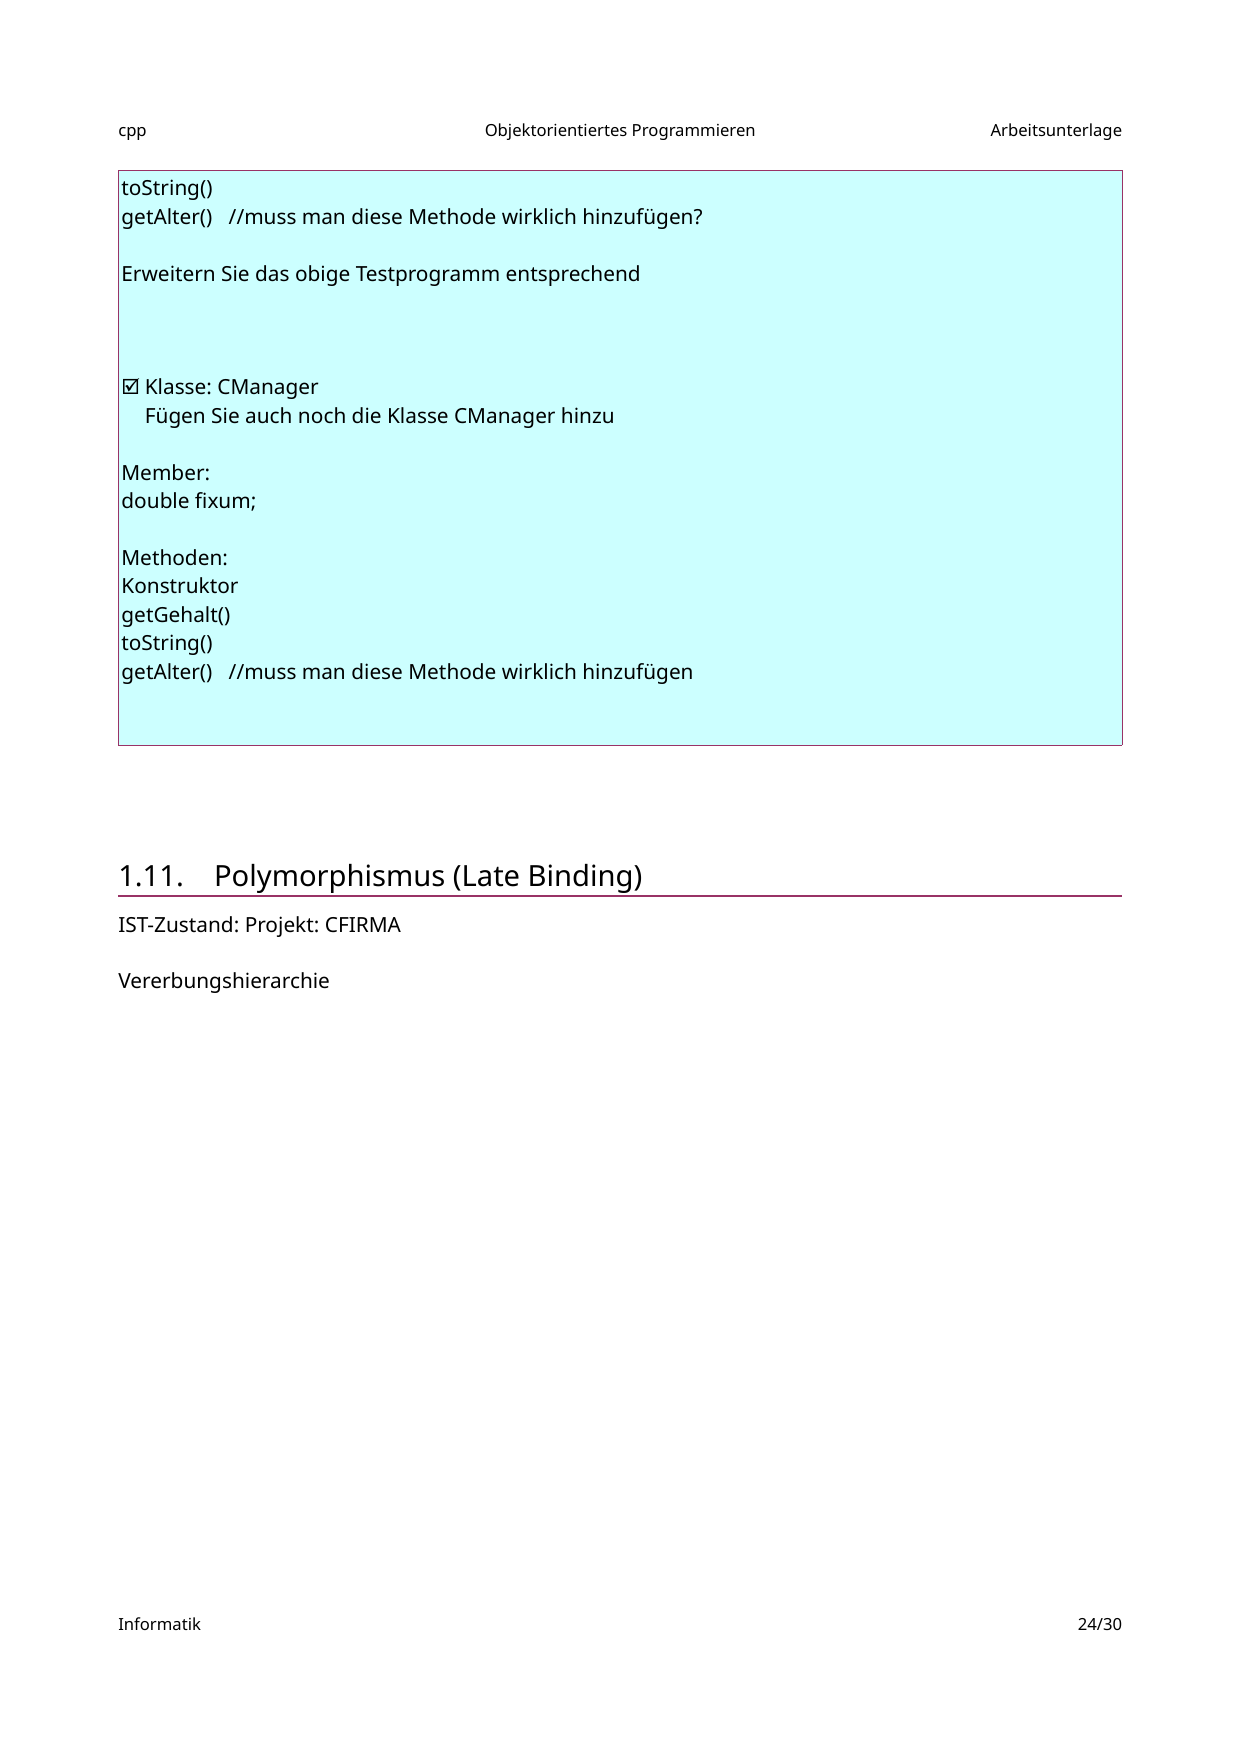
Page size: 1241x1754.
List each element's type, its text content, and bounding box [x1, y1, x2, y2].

list Klasse: CManager Fügen Sie auch noch die Klasse CManager hinzu [119, 369, 1122, 426]
text toString() [119, 625, 1122, 654]
text Member: [119, 455, 1122, 483]
text Vererbungshierarchie [118, 967, 1122, 995]
text Erweitern Sie das obige Testprogramm entsprechend [119, 256, 1122, 284]
text getGehalt() [119, 597, 1122, 625]
text Methoden: [119, 540, 1122, 568]
subtitle Polymorphismus (Late Binding) [118, 855, 1122, 895]
text IST-Zustand: Projekt: CFIRMA [118, 910, 1122, 938]
text double fixum; [119, 483, 1122, 512]
text getAlter() //muss man diese Methode wirklich hinzufügen? [119, 199, 1122, 227]
text toString() [119, 171, 1122, 199]
text getAlter() //muss man diese Methode wirklich hinzufügen [119, 654, 1122, 682]
text Konstruktor [119, 568, 1122, 597]
